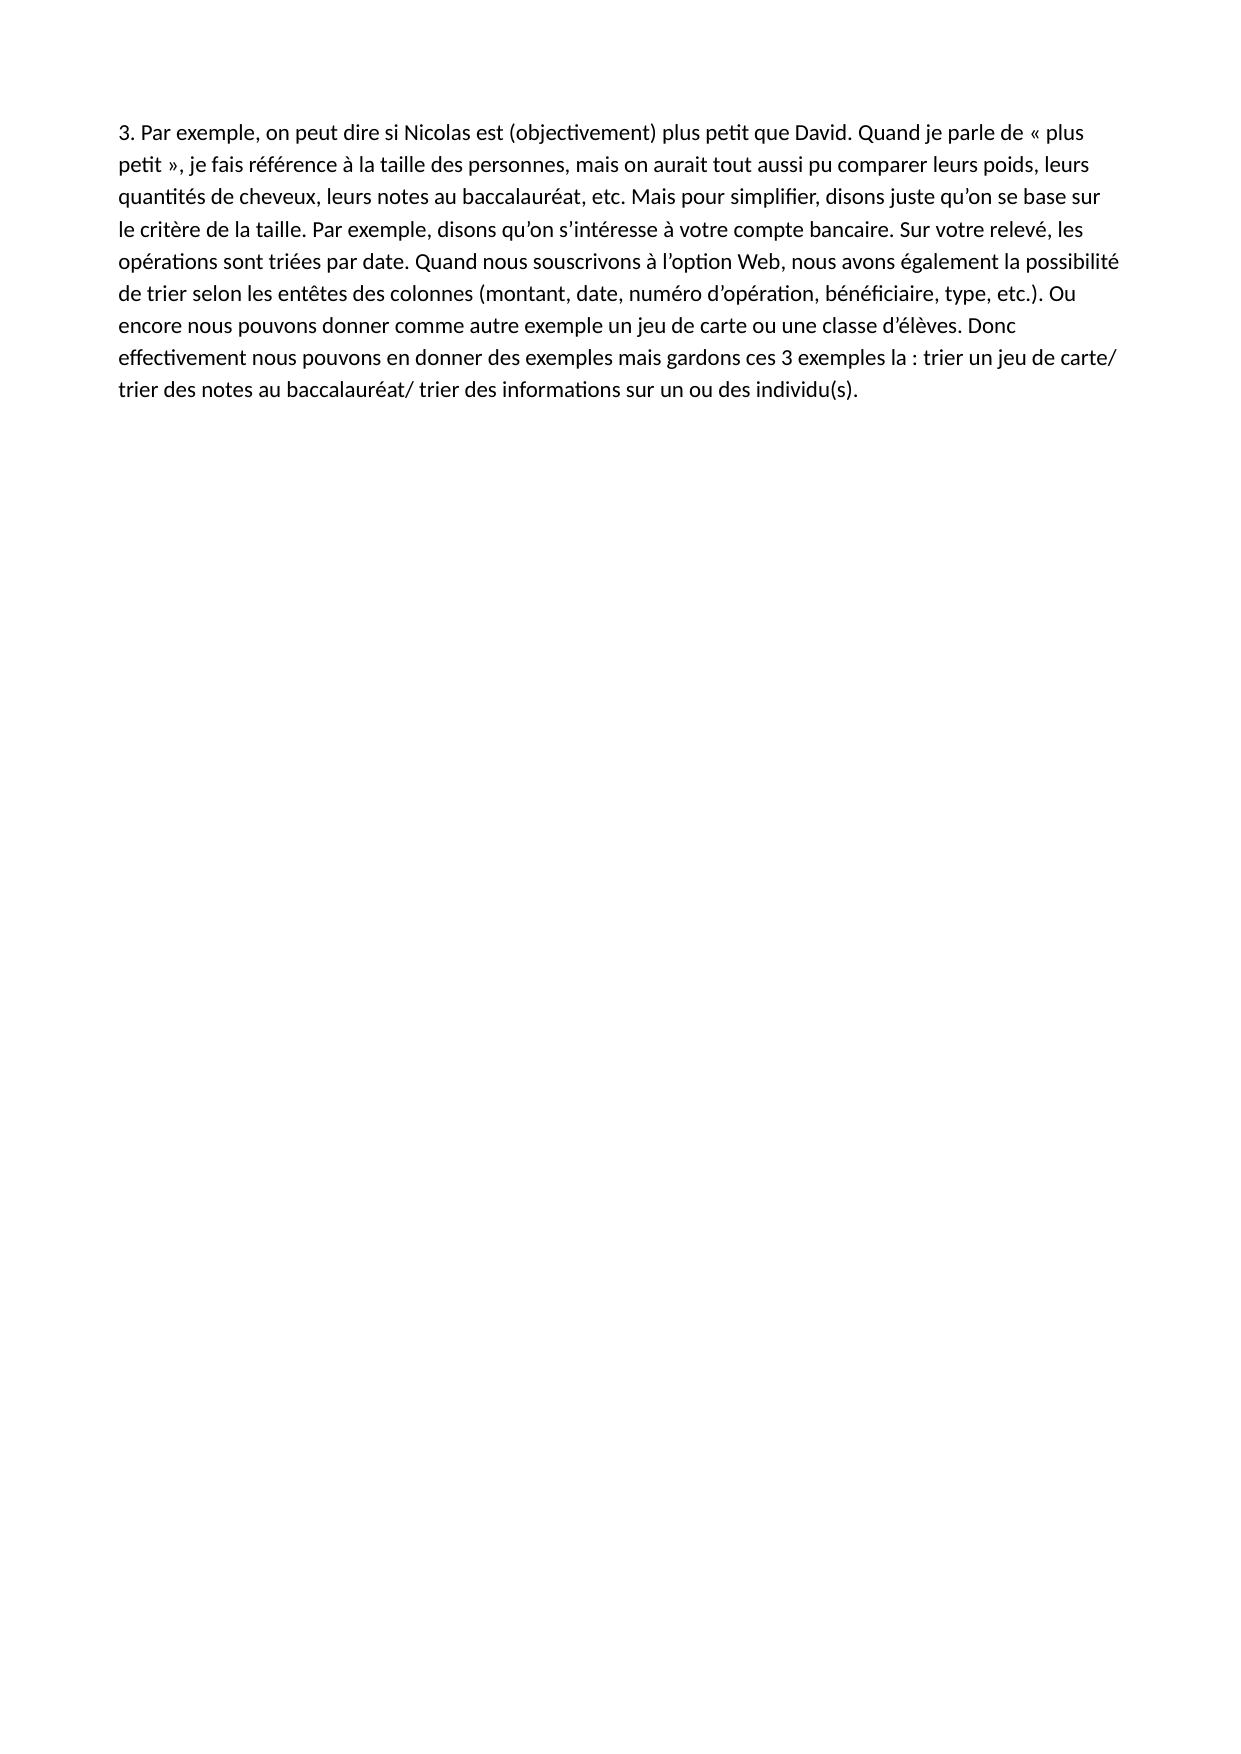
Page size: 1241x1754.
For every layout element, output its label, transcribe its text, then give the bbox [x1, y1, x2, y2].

text 3. Par exemple, on peut dire si Nicolas est (objectivement) plus petit que David. Quand je parle de « plus petit », je fais référence à la taille des personnes, mais on aurait tout aussi pu comparer leurs poids, leurs quantités de cheveux, leurs notes au baccalauréat, etc. Mais pour simplifier, disons juste qu’on se base sur le critère de la taille. Par exemple, disons qu’on s’intéresse à votre compte bancaire. Sur votre relevé, les opérations sont triées par date. Quand nous souscrivons à l’option Web, nous avons également la possibilité de trier selon les entêtes des colonnes (montant, date, numéro d’opération, bénéficiaire, type, etc.). Ou encore nous pouvons donner comme autre exemple un jeu de carte ou une classe d’élèves. Donc effectivement nous pouvons en donner des exemples mais gardons ces 3 exemples la : trier un jeu de carte/ trier des notes au baccalauréat/ trier des informations sur un ou des individu(s). [118, 118, 1122, 404]
